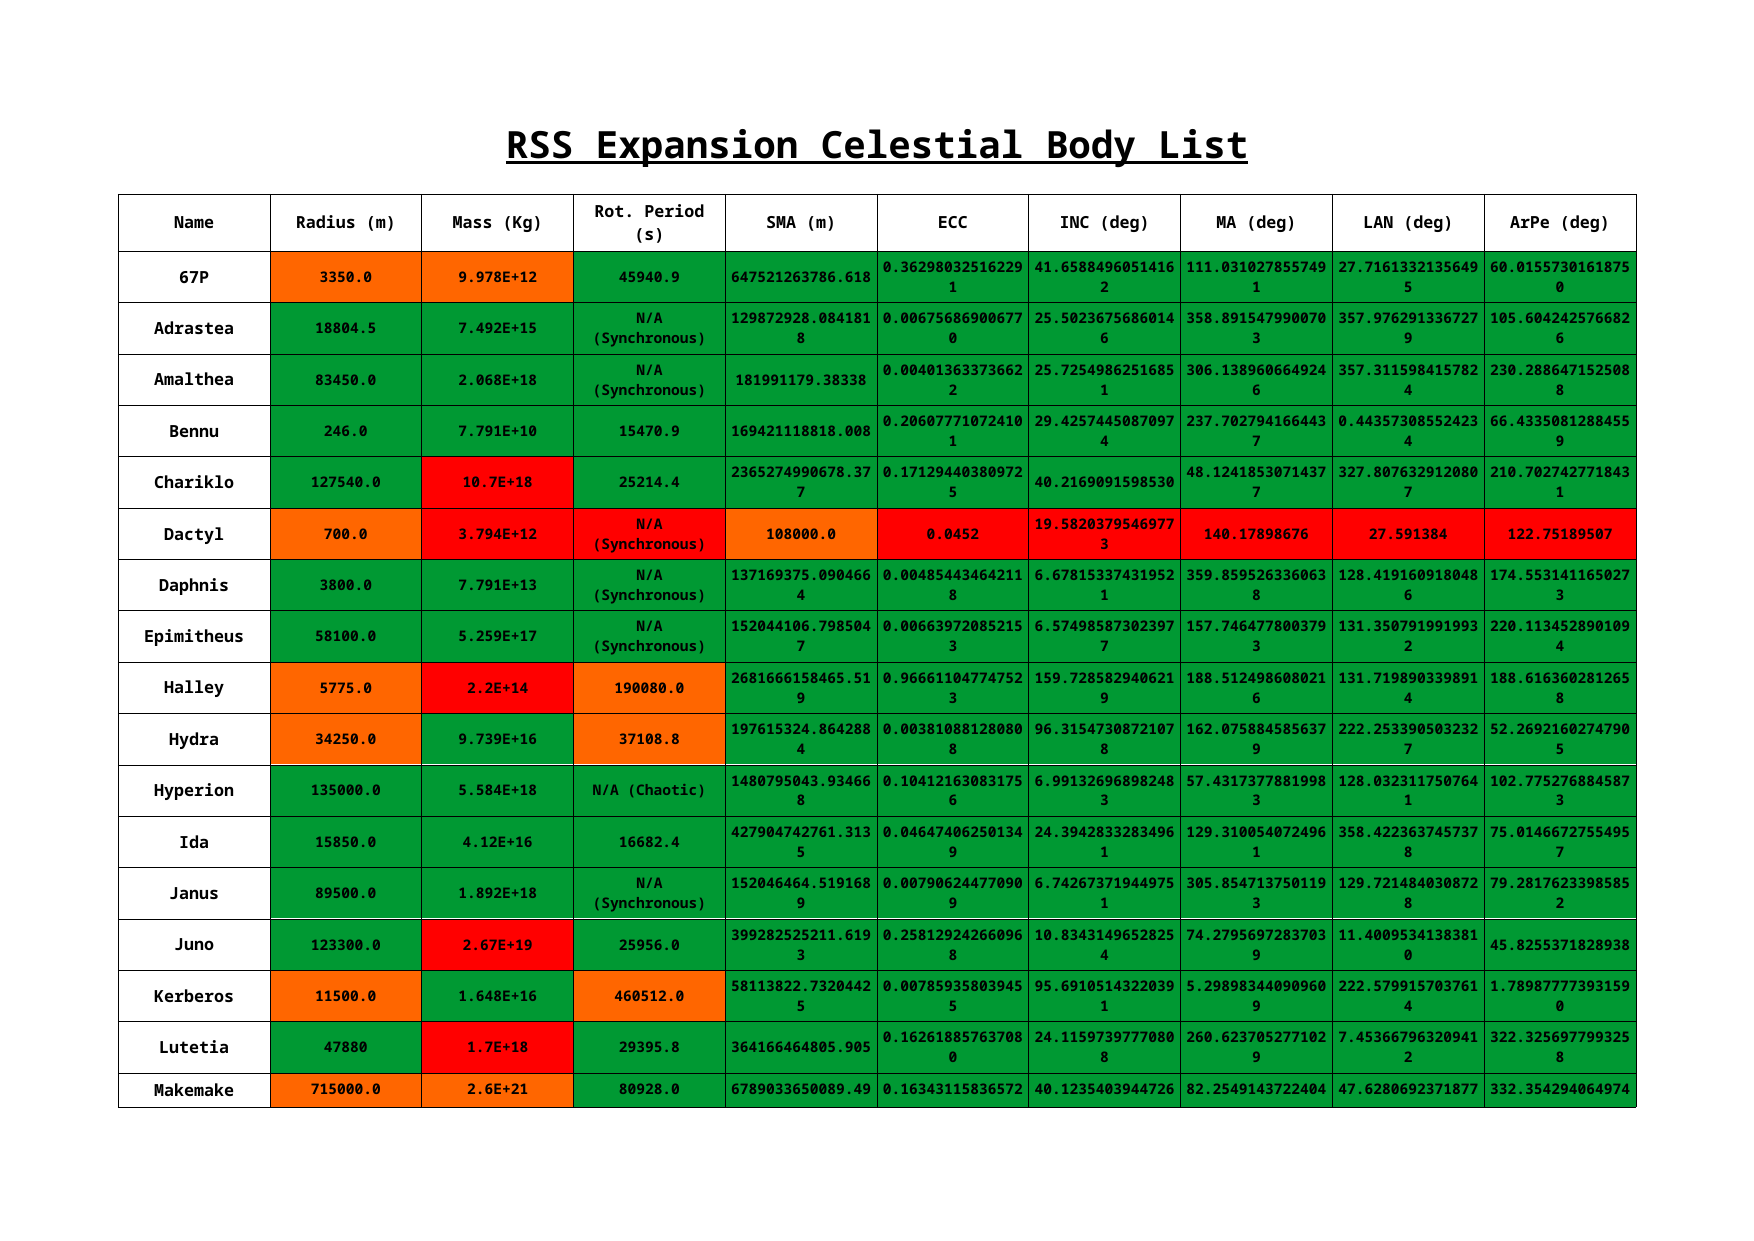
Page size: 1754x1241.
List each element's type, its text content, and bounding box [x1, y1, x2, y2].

table_cell N/A (Chaotic) [574, 766, 725, 816]
table_cell 89500.0 [271, 868, 421, 918]
table_cell 96.31547308721078 [1029, 714, 1180, 764]
table_cell 322.3256977993258 [1485, 1022, 1636, 1073]
table_cell 647521263786.618 [726, 252, 877, 302]
table_cell 83450.0 [271, 355, 421, 405]
table_cell 0.007906244770909 [878, 868, 1028, 918]
table_header Name [119, 195, 270, 251]
table_cell Hydra [119, 714, 270, 764]
table_cell 25.72549862516851 [1029, 355, 1180, 405]
table_cell Lutetia [119, 1022, 270, 1073]
table_cell 1.892E+18 [422, 868, 573, 918]
table_cell 128.4191609180486 [1333, 560, 1484, 610]
table_cell 2.67E+19 [422, 920, 573, 970]
table_header INC (deg) [1029, 195, 1180, 251]
table_cell 159.7285829406219 [1029, 663, 1180, 713]
table_cell 29395.8 [574, 1022, 725, 1073]
table_cell 364166464805.905 [726, 1022, 877, 1073]
table_cell 230.2886471525088 [1485, 355, 1636, 405]
table_cell 29.42574450870974 [1029, 406, 1180, 456]
table_cell 129.3100540724961 [1181, 817, 1332, 867]
table_cell Adrastea [119, 303, 270, 354]
table_cell Halley [119, 663, 270, 713]
table_cell N/A (Synchronous) [574, 303, 725, 354]
table_cell 67P [119, 252, 270, 302]
table_cell Daphnis [119, 560, 270, 610]
table_cell 0.258129242660968 [878, 920, 1028, 970]
table_header SMA (m) [726, 195, 877, 251]
table_cell Dactyl [119, 509, 270, 559]
table_cell N/A (Synchronous) [574, 560, 725, 610]
table_cell 102.7752768845873 [1485, 766, 1636, 816]
table_cell 188.6163602812658 [1485, 663, 1636, 713]
table_cell Amalthea [119, 355, 270, 405]
table_cell 41.65884960514162 [1029, 252, 1180, 302]
table_cell 3.794E+12 [422, 509, 573, 559]
table_cell 45.8255371828938 [1485, 920, 1636, 970]
table_cell 95.69105143220391 [1029, 971, 1180, 1021]
table_cell 24.11597397770808 [1029, 1022, 1180, 1073]
table_cell 18804.5 [271, 303, 421, 354]
table_cell 427904742761.3135 [726, 817, 877, 867]
table_cell 0.006639720852153 [878, 611, 1028, 662]
table_cell 0.966611047747523 [878, 663, 1028, 713]
table_cell 135000.0 [271, 766, 421, 816]
table_cell Juno [119, 920, 270, 970]
table_cell N/A (Synchronous) [574, 509, 725, 559]
table_cell 190080.0 [574, 663, 725, 713]
table_header Rot. Period (s) [574, 195, 725, 251]
table_cell 162.0758845856379 [1181, 714, 1332, 764]
table_cell 25956.0 [574, 920, 725, 970]
table_cell 37108.8 [574, 714, 725, 764]
table_cell 181991179.38338 [726, 355, 877, 405]
table_cell 0.104121630831756 [878, 766, 1028, 816]
table_cell 58113822.73204425 [726, 971, 877, 1021]
table_cell 45940.9 [574, 252, 725, 302]
table_cell 357.9762913367279 [1333, 303, 1484, 354]
table_cell 111.0310278557491 [1181, 252, 1332, 302]
table_cell 3350.0 [271, 252, 421, 302]
table_cell 48.12418530714377 [1181, 457, 1332, 508]
table_cell 0.004013633736622 [878, 355, 1028, 405]
table_cell 0.0452 [878, 509, 1028, 559]
table_cell Makemake [119, 1074, 270, 1107]
table_cell 2681666158465.519 [726, 663, 877, 713]
table_cell 237.7027941664437 [1181, 406, 1332, 456]
table_cell 1480795043.934668 [726, 766, 877, 816]
table_header MA (deg) [1181, 195, 1332, 251]
table_cell 2.6E+21 [422, 1074, 573, 1107]
table_cell 210.7027427718431 [1485, 457, 1636, 508]
table_cell 74.27956972837039 [1181, 920, 1332, 970]
table_cell 157.7464778003793 [1181, 611, 1332, 662]
table_cell 715000.0 [271, 1074, 421, 1107]
table_cell 5775.0 [271, 663, 421, 713]
table_cell 700.0 [271, 509, 421, 559]
table_cell 6.678153374319521 [1029, 560, 1180, 610]
table_header Mass (Kg) [422, 195, 573, 251]
table_cell 0.443573085524234 [1333, 406, 1484, 456]
table_cell 60.01557301618750 [1485, 252, 1636, 302]
table_cell 220.1134528901094 [1485, 611, 1636, 662]
table_cell 9.978E+12 [422, 252, 573, 302]
table_cell 25214.4 [574, 457, 725, 508]
table_cell 152044106.7985047 [726, 611, 877, 662]
table_cell 7.492E+15 [422, 303, 573, 354]
table_cell 7.791E+10 [422, 406, 573, 456]
table_cell 11500.0 [271, 971, 421, 1021]
table_cell 2.068E+18 [422, 355, 573, 405]
table_cell N/A (Synchronous) [574, 868, 725, 918]
table_cell 57.43173778819983 [1181, 766, 1332, 816]
table_cell 4.12E+16 [422, 817, 573, 867]
table_cell 27.71613321356495 [1333, 252, 1484, 302]
table_cell 0.004854434642118 [878, 560, 1028, 610]
table_cell 11.40095341383810 [1333, 920, 1484, 970]
table_cell 188.5124986080216 [1181, 663, 1332, 713]
table_cell 75.01466727554957 [1485, 817, 1636, 867]
table_header ArPe (deg) [1485, 195, 1636, 251]
table_cell Hyperion [119, 766, 270, 816]
table_cell 79.28176233985852 [1485, 868, 1636, 918]
table_cell 34250.0 [271, 714, 421, 764]
table_cell 460512.0 [574, 971, 725, 1021]
table_cell 16682.4 [574, 817, 725, 867]
table_cell 174.5531411650273 [1485, 560, 1636, 610]
table_cell 0.006756869006770 [878, 303, 1028, 354]
table_header Radius (m) [271, 195, 421, 251]
table_cell 358.8915479900703 [1181, 303, 1332, 354]
table_cell 169421118818.008 [726, 406, 877, 456]
table_cell 47.6280692371877 [1333, 1074, 1484, 1107]
table_cell 5.259E+17 [422, 611, 573, 662]
table_cell 127540.0 [271, 457, 421, 508]
table_cell 105.6042425766826 [1485, 303, 1636, 354]
table_cell 0.206077710724101 [878, 406, 1028, 456]
table_cell 58100.0 [271, 611, 421, 662]
table_cell 122.75189507 [1485, 509, 1636, 559]
table_cell 0.046474062501349 [878, 817, 1028, 867]
table_cell 332.354294064974 [1485, 1074, 1636, 1107]
table_cell 27.591384 [1333, 509, 1484, 559]
table_cell 0.362980325162291 [878, 252, 1028, 302]
table_cell 2.2E+14 [422, 663, 573, 713]
table_cell 246.0 [271, 406, 421, 456]
table_cell N/A (Synchronous) [574, 611, 725, 662]
table_cell 40.1235403944726 [1029, 1074, 1180, 1107]
table_cell 10.83431496528254 [1029, 920, 1180, 970]
table_cell 0.007859358039455 [878, 971, 1028, 1021]
table_cell 137169375.0904664 [726, 560, 877, 610]
table_cell 305.8547137501193 [1181, 868, 1332, 918]
table_cell 82.2549143722404 [1181, 1074, 1332, 1107]
table_cell 306.1389606649246 [1181, 355, 1332, 405]
table_cell 5.584E+18 [422, 766, 573, 816]
table_cell 19.58203795469773 [1029, 509, 1180, 559]
table_cell 9.739E+16 [422, 714, 573, 764]
table_cell Bennu [119, 406, 270, 456]
table_cell 123300.0 [271, 920, 421, 970]
table_cell 140.17898676 [1181, 509, 1332, 559]
table_cell 25.50236756860146 [1029, 303, 1180, 354]
table_cell 131.7198903398914 [1333, 663, 1484, 713]
table_cell 108000.0 [726, 509, 877, 559]
table_cell 0.16343115836572 [878, 1074, 1028, 1107]
table_cell 197615324.8642884 [726, 714, 877, 764]
table_cell 129.7214840308728 [1333, 868, 1484, 918]
table_cell 6.991326968982483 [1029, 766, 1180, 816]
table_cell 6789033650089.49 [726, 1074, 877, 1107]
table_cell 5.298983440909609 [1181, 971, 1332, 1021]
table_cell Janus [119, 868, 270, 918]
table_cell Ida [119, 817, 270, 867]
table_cell 399282525211.6193 [726, 920, 877, 970]
table_cell 15470.9 [574, 406, 725, 456]
table_cell 15850.0 [271, 817, 421, 867]
table_cell 128.0323117507641 [1333, 766, 1484, 816]
table_cell 1.7E+18 [422, 1022, 573, 1073]
table_cell 10.7E+18 [422, 457, 573, 508]
text RSS Expansion Celestial Body List [118, 118, 1635, 169]
table_cell Kerberos [119, 971, 270, 1021]
table_cell 3800.0 [271, 560, 421, 610]
table_cell 80928.0 [574, 1074, 725, 1107]
table_cell 358.4223637457378 [1333, 817, 1484, 867]
table_cell 129872928.0841818 [726, 303, 877, 354]
table_cell Epimitheus [119, 611, 270, 662]
table_cell 1.789877773931590 [1485, 971, 1636, 1021]
table_cell 52.26921602747905 [1485, 714, 1636, 764]
table_cell 222.5799157037614 [1333, 971, 1484, 1021]
table_cell 2365274990678.377 [726, 457, 877, 508]
table_cell 222.2533905032327 [1333, 714, 1484, 764]
table_cell 6.742673719449751 [1029, 868, 1180, 918]
table_cell 0.003810881280808 [878, 714, 1028, 764]
table_cell 1.648E+16 [422, 971, 573, 1021]
table_cell 66.43350812884559 [1485, 406, 1636, 456]
table_cell 40.2169091598530 [1029, 457, 1180, 508]
table_cell 0.171294403809725 [878, 457, 1028, 508]
table_cell 7.791E+13 [422, 560, 573, 610]
table_cell 359.8595263360638 [1181, 560, 1332, 610]
table_header LAN (deg) [1333, 195, 1484, 251]
table_cell 24.39428332834961 [1029, 817, 1180, 867]
table_cell 260.6237052771029 [1181, 1022, 1332, 1073]
table_header ECC [878, 195, 1028, 251]
table_cell N/A (Synchronous) [574, 355, 725, 405]
table_cell Chariklo [119, 457, 270, 508]
table_cell 152046464.5191689 [726, 868, 877, 918]
table_cell 357.3115984157824 [1333, 355, 1484, 405]
table_cell 0.162618857637080 [878, 1022, 1028, 1073]
table_cell 7.453667963209412 [1333, 1022, 1484, 1073]
table_cell 6.574985873023977 [1029, 611, 1180, 662]
table_cell 327.8076329120807 [1333, 457, 1484, 508]
table_cell 131.3507919919932 [1333, 611, 1484, 662]
table_cell 47880 [271, 1022, 421, 1073]
